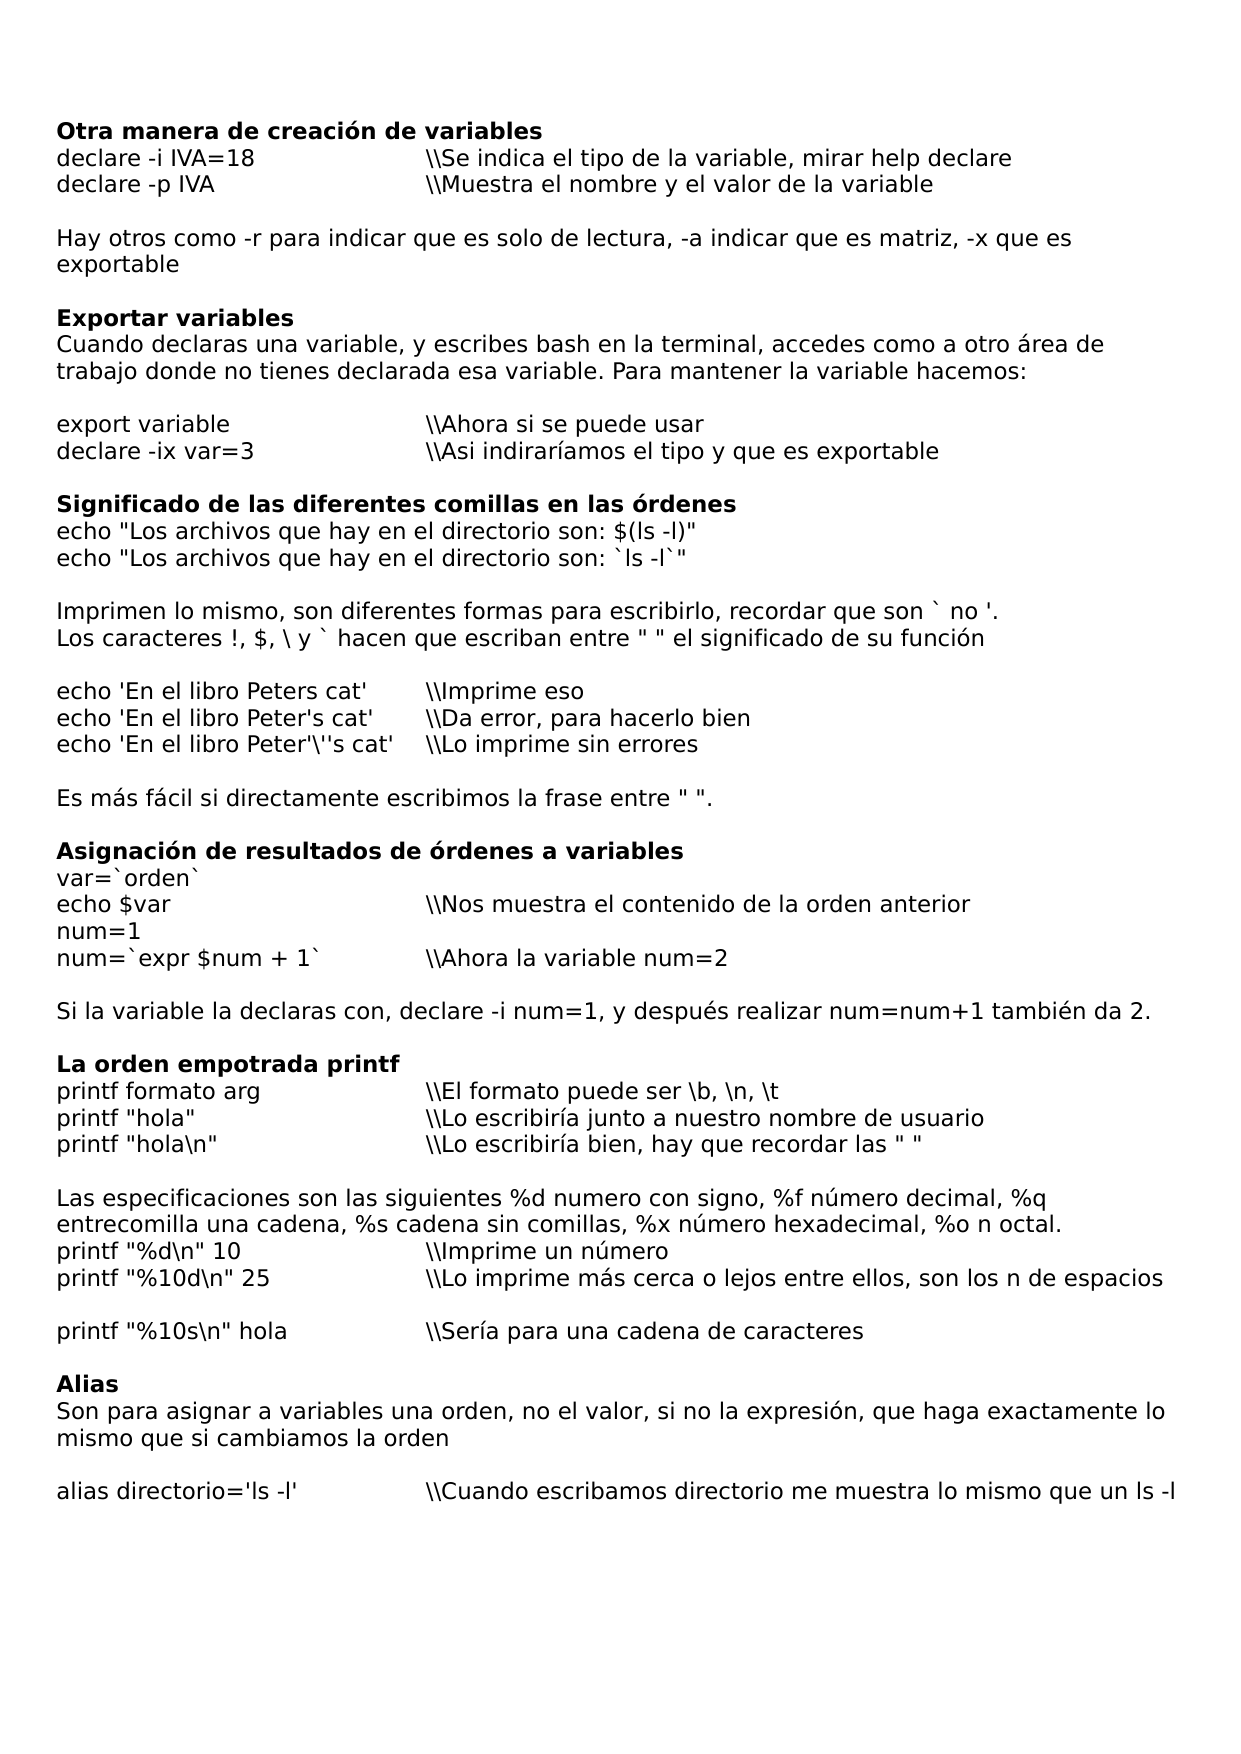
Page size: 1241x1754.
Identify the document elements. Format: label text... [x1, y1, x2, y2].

text printf "%10d\n" 25 \\Lo imprime más cerca o lejos entre ellos, son los n de espacios [56, 1265, 1184, 1291]
text declare -p IVA \\Muestra el nombre y el valor de la variable [56, 171, 1184, 198]
text printf "%10s\n" hola \\Sería para una cadena de caracteres [56, 1318, 1184, 1345]
text declare -i IVA=18 \\Se indica el tipo de la variable, mirar help declare [56, 145, 1184, 171]
text Otra manera de creación de variables [56, 118, 1184, 145]
text Hay otros como -r para indicar que es solo de lectura, -a indicar que es matriz, -x que es exportable [56, 225, 1184, 278]
text Si la variable la declaras con, declare -i num=1, y después realizar num=num+1 también da 2. [56, 998, 1184, 1025]
text echo "Los archivos que hay en el directorio son: `ls -l`" [56, 545, 1184, 571]
text Exportar variables [56, 305, 1184, 331]
text Significado de las diferentes comillas en las órdenes [56, 491, 1184, 518]
text Imprimen lo mismo, son diferentes formas para escribirlo, recordar que son ` no '. [56, 598, 1184, 625]
text Las especificaciones son las siguientes %d numero con signo, %f número decimal, %q entrecomilla una cadena, %s cadena sin comillas, %x número hexadecimal, %o n octal. [56, 1185, 1184, 1238]
text echo 'En el libro Peters cat' \\Imprime eso [56, 678, 1184, 705]
text echo 'En el libro Peter's cat' \\Da error, para hacerlo bien [56, 705, 1184, 731]
text echo "Los archivos que hay en el directorio son: $(ls -l)" [56, 518, 1184, 545]
text printf formato arg \\El formato puede ser \b, \n, \t [56, 1078, 1184, 1105]
text Asignación de resultados de órdenes a variables [56, 838, 1184, 865]
text var=`orden` [56, 865, 1184, 891]
text printf "hola" \\Lo escribiría junto a nuestro nombre de usuario [56, 1105, 1184, 1131]
text Son para asignar a variables una orden, no el valor, si no la expresión, que haga exactamente lo mismo que si cambiamos la orden [56, 1398, 1184, 1451]
text printf "%d\n" 10 \\Imprime un número [56, 1238, 1184, 1265]
text echo 'En el libro Peter'\''s cat' \\Lo imprime sin errores [56, 731, 1184, 758]
text alias directorio='ls -l' \\Cuando escribamos directorio me muestra lo mismo que un ls -l [56, 1478, 1184, 1505]
text declare -ix var=3 \\Asi indiraríamos el tipo y que es exportable [56, 438, 1184, 465]
text Es más fácil si directamente escribimos la frase entre " ". [56, 785, 1184, 811]
text export variable \\Ahora si se puede usar [56, 411, 1184, 438]
text Alias [56, 1371, 1184, 1398]
text La orden empotrada printf [56, 1051, 1184, 1078]
text echo $var \\Nos muestra el contenido de la orden anterior [56, 891, 1184, 918]
text num=`expr $num + 1` \\Ahora la variable num=2 [56, 945, 1184, 971]
text Los caracteres !, $, \ y ` hacen que escriban entre " " el significado de su función [56, 625, 1184, 651]
text Cuando declaras una variable, y escribes bash en la terminal, accedes como a otro área de trabajo donde no tienes declarada esa variable. Para mantener la variable hacemos: [56, 331, 1184, 385]
text printf "hola\n" \\Lo escribiría bien, hay que recordar las " " [56, 1131, 1184, 1158]
text num=1 [56, 918, 1184, 945]
